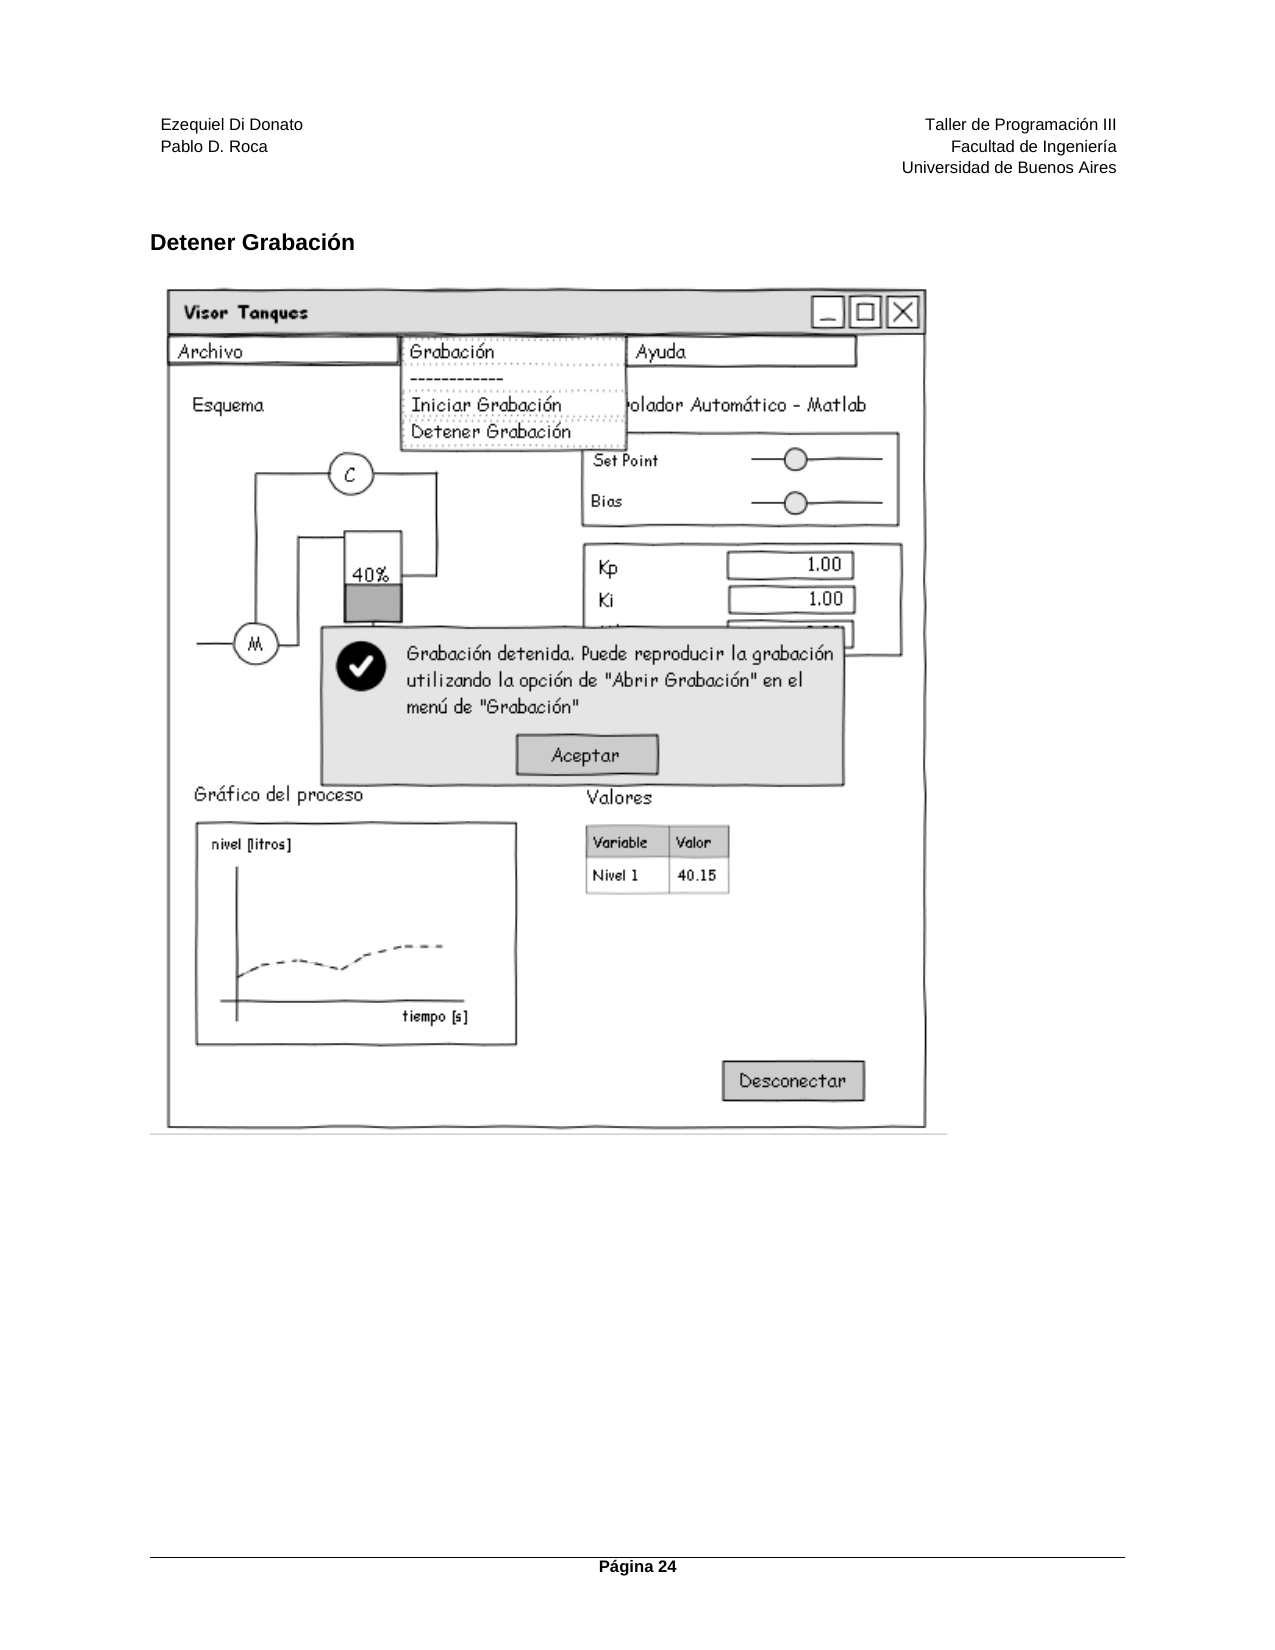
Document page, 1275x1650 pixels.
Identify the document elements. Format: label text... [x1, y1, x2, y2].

picture [150, 274, 947, 1150]
text Detener Grabación [150, 230, 1125, 256]
